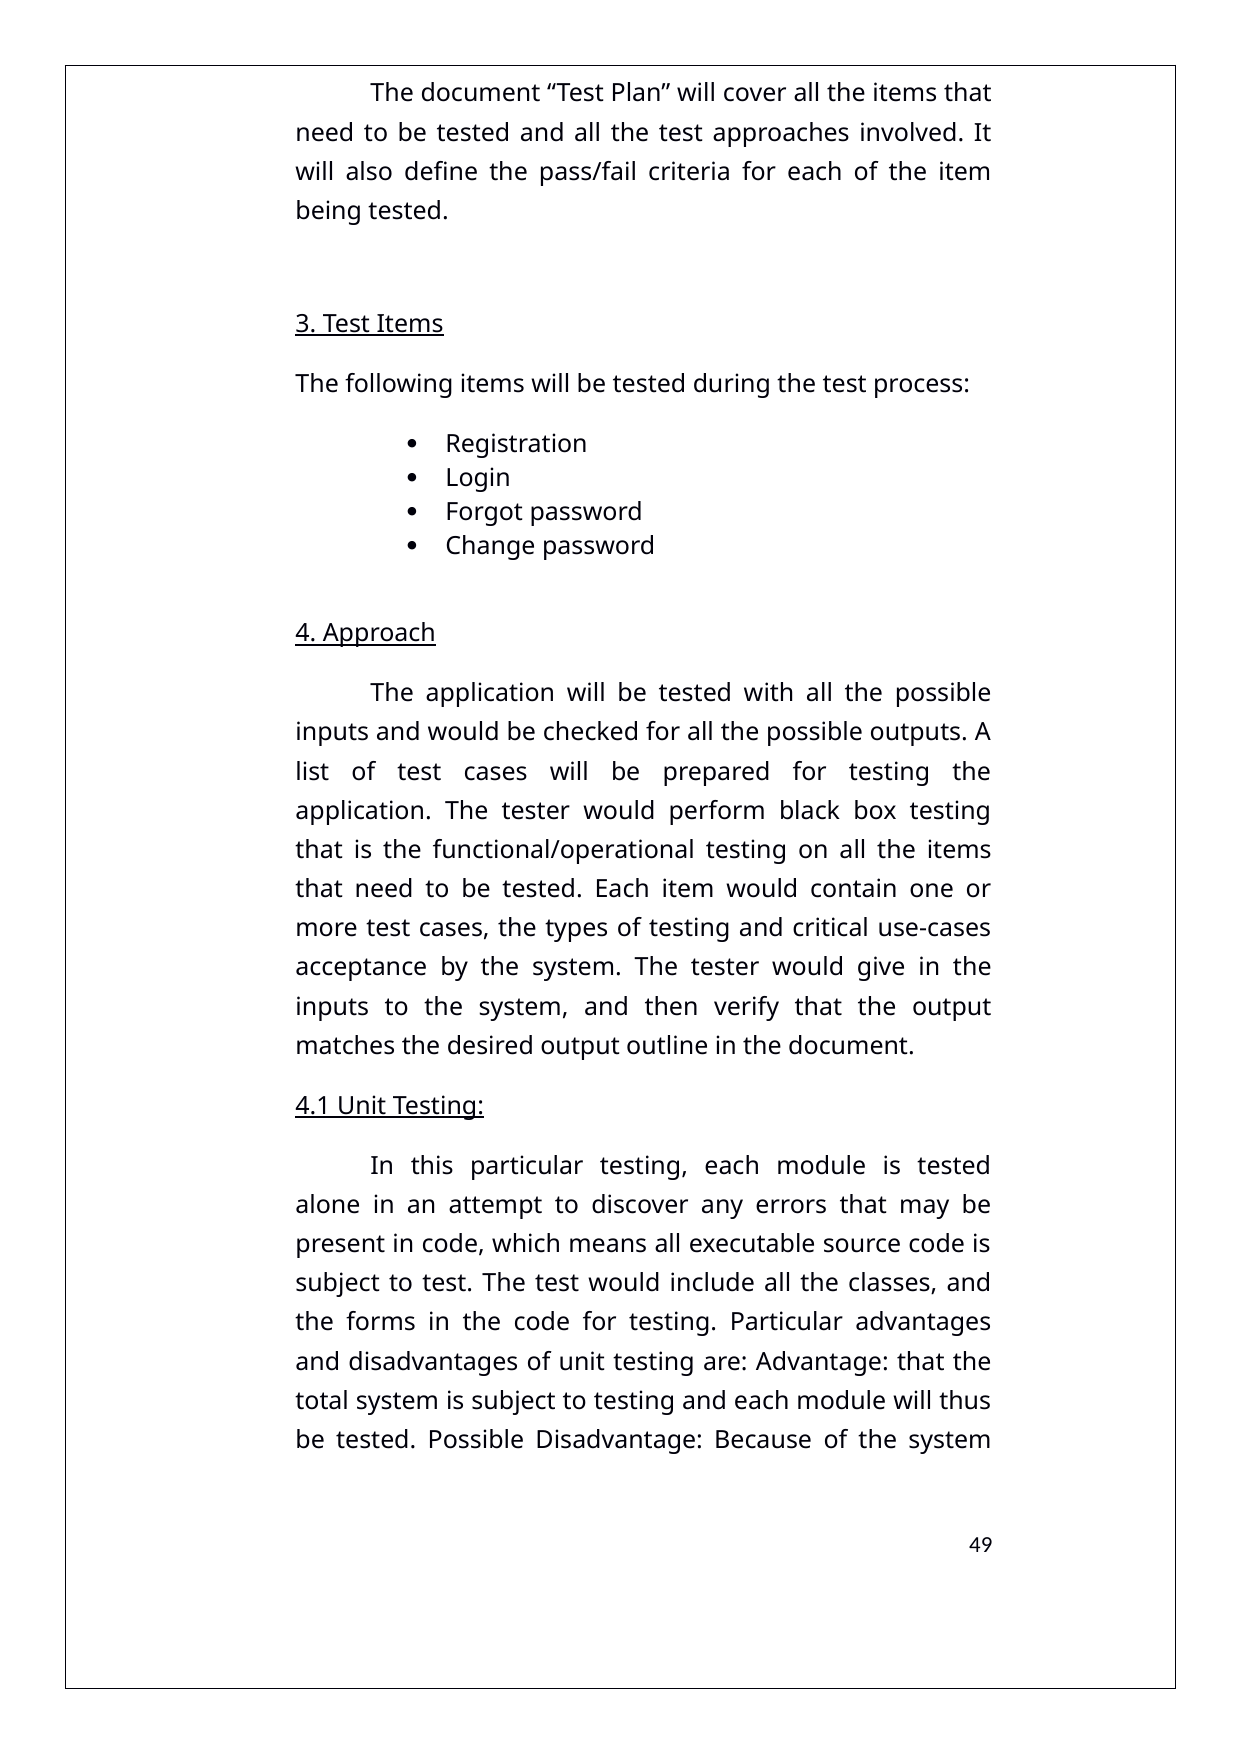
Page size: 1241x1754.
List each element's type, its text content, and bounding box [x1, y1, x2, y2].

text 4. Approach [295, 615, 992, 649]
list Change password [408, 528, 992, 562]
list Registration [408, 426, 992, 459]
list Forgot password [408, 494, 992, 528]
text In this particular testing, each module is tested alone in an attempt to discover any errors that may be present in code, which means all executable source code is subject to test. The test would include all the classes, and the forms in the code for testing. Particular advantages and disadvantages of unit testing are: Advantage: that the total system is subject to testing and each module will thus be tested. Possible Disadvantage: Because of the system [295, 1147, 992, 1456]
list Login [408, 459, 992, 494]
text The following items will be tested during the test process: [295, 366, 992, 399]
text The document “Test Plan” will cover all the items that need to be tested and all the test approaches involved. It will also define the pass/fail criteria for each of the item being tested. [295, 75, 992, 227]
text 4.1 Unit Testing: [295, 1087, 992, 1121]
text 3. Test Items [295, 306, 992, 339]
text The application will be tested with all the possible inputs and would be checked for all the possible outputs. A list of test cases will be prepared for testing the application. The tester would perform black box testing that is the functional/operational testing on all the items that need to be tested. Each item would contain one or more test cases, the types of testing and critical use-cases acceptance by the system. The tester would give in the inputs to the system, and then verify that the output matches the desired output outline in the document. [295, 675, 992, 1061]
